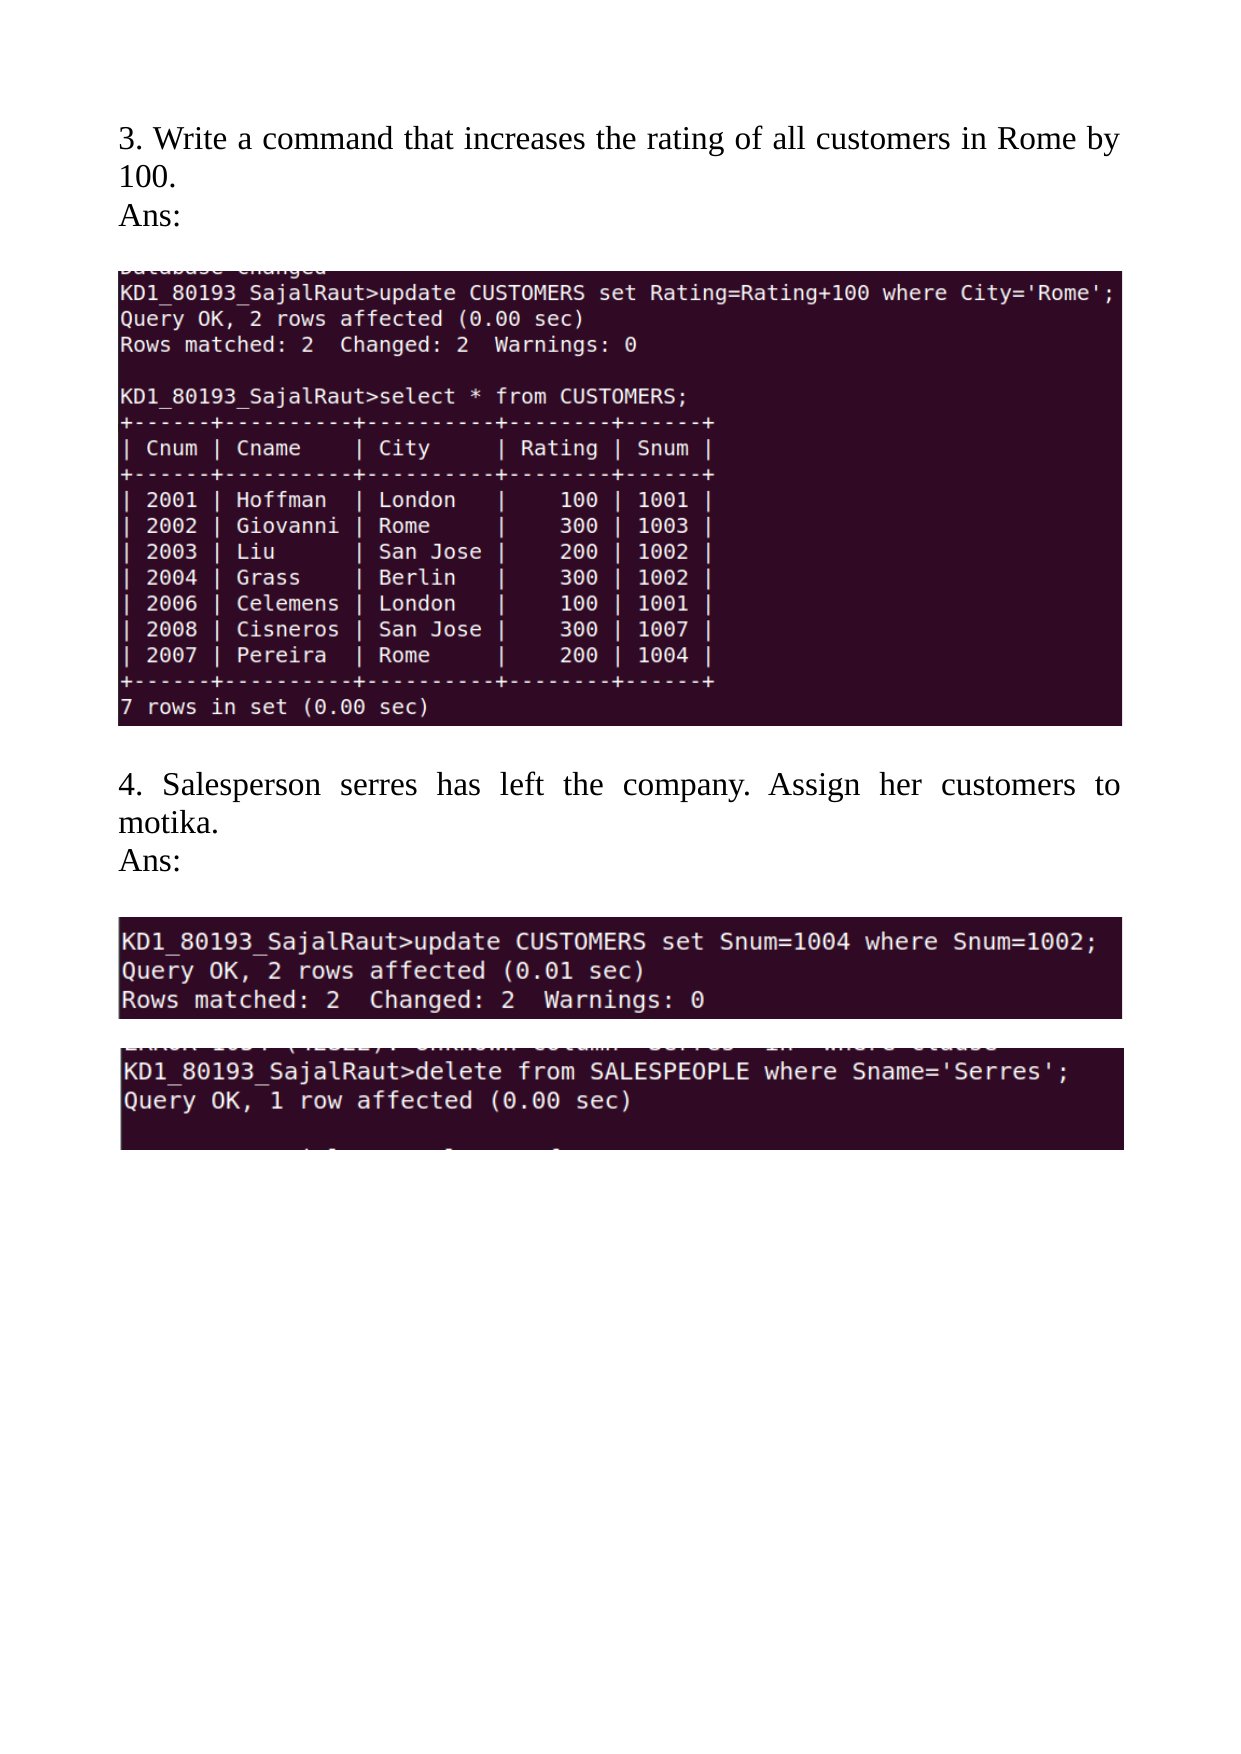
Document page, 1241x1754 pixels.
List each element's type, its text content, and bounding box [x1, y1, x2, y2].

text 3. Write a command that increases the rating of all customers in Rome by 100. [118, 118, 1122, 195]
picture [120, 1048, 1124, 1150]
picture [118, 917, 1123, 1019]
text 4. Salesperson serres has left the company. Assign her customers to motika. [118, 726, 1122, 841]
picture [118, 271, 1123, 726]
text Ans: [118, 195, 1122, 233]
text Ans: [118, 841, 1122, 879]
